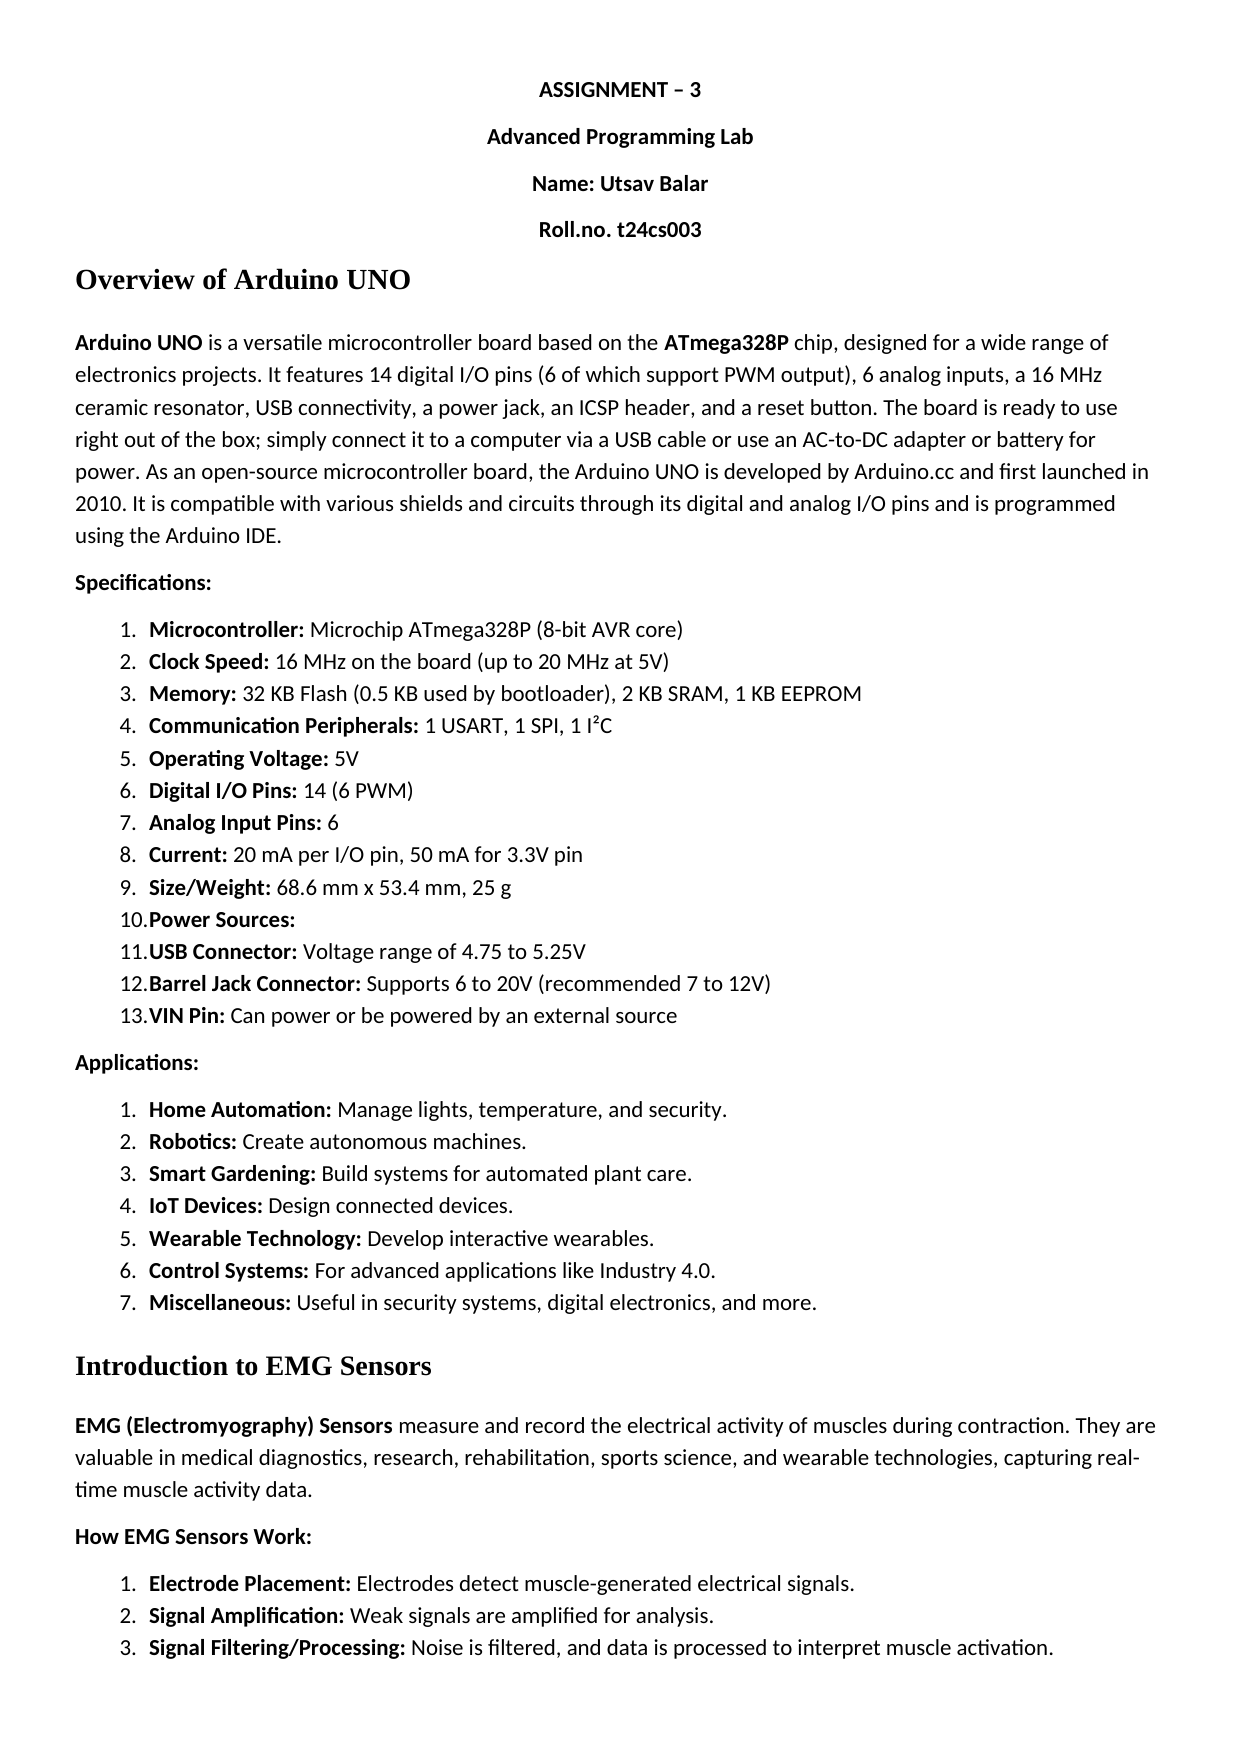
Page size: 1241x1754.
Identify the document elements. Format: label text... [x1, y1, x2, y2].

list Control Systems: For advanced applications like Industry 4.0. [119, 1256, 1165, 1284]
list Miscellaneous: Useful in security systems, digital electronics, and more. [119, 1288, 1165, 1316]
list Operating Voltage: 5V [119, 744, 1165, 772]
list VIN Pin: Can power or be powered by an external source [119, 1001, 1165, 1029]
list Robotics: Create autonomous machines. [119, 1127, 1165, 1155]
subtitle Overview of Arduino UNO [75, 262, 1165, 296]
list Size/Weight: 68.6 mm x 53.4 mm, 25 g [119, 873, 1165, 901]
text Arduino UNO is a versatile microcontroller board based on the ATmega328P chip, designed for a wide range of electronics projects. It features 14 digital I/O pins (6 of which support PWM output), 6 analog inputs, a 16 MHz ceramic resonator, USB connectivity, a power jack, an ICSP header, and a reset button. The board is ready to use right out of the box; simply connect it to a computer via a USB cable or use an AC-to-DC adapter or battery for power. As an open-source microcontroller board, the Arduino UNO is developed by Arduino.cc and first launched in 2010. It is compatible with various shields and circuits through its digital and analog I/O pins and is programmed using the Arduino IDE. [75, 328, 1165, 549]
list Digital I/O Pins: 14 (6 PWM) [119, 776, 1165, 804]
list Analog Input Pins: 6 [119, 808, 1165, 836]
subtitle Introduction to EMG Sensors [75, 1349, 1165, 1382]
list Home Automation: Manage lights, temperature, and security. [119, 1095, 1165, 1123]
list Signal Filtering/Processing: Noise is filtered, and data is processed to interpret muscle activation. [119, 1633, 1165, 1661]
list Memory: 32 KB Flash (0.5 KB used by bootloader), 2 KB SRAM, 1 KB EEPROM [119, 679, 1165, 707]
list Current: 20 mA per I/O pin, 50 mA for 3.3V pin [119, 840, 1165, 868]
text Specifications: [75, 568, 1165, 596]
list Communication Peripherals: 1 USART, 1 SPI, 1 I²C [119, 712, 1165, 740]
list Power Sources: [119, 905, 1165, 933]
text How EMG Sensors Work: [75, 1522, 1165, 1550]
text Advanced Programming Lab [75, 122, 1165, 150]
list IoT Devices: Design connected devices. [119, 1191, 1165, 1219]
text Roll.no. t24cs003 [75, 216, 1165, 244]
text Name: Utsav Balar [75, 169, 1165, 197]
list Electrode Placement: Electrodes detect muscle-generated electrical signals. [119, 1569, 1165, 1597]
list Smart Gardening: Build systems for automated plant care. [119, 1159, 1165, 1187]
list Signal Amplification: Weak signals are amplified for analysis. [119, 1601, 1165, 1629]
list Clock Speed: 16 MHz on the board (up to 20 MHz at 5V) [119, 647, 1165, 675]
list Microcontroller: Microchip ATmega328P (8-bit AVR core) [119, 615, 1165, 643]
list Wearable Technology: Develop interactive wearables. [119, 1224, 1165, 1252]
text EMG (Electromyography) Sensors measure and record the electrical activity of muscles during contraction. They are valuable in medical diagnostics, research, rehabilitation, sports science, and wearable technologies, capturing real-time muscle activity data. [75, 1411, 1165, 1503]
list USB Connector: Voltage range of 4.75 to 5.25V [119, 937, 1165, 965]
list Barrel Jack Connector: Supports 6 to 20V (recommended 7 to 12V) [119, 969, 1165, 997]
text Applications: [75, 1048, 1165, 1076]
text ASSIGNMENT – 3 [75, 75, 1165, 103]
